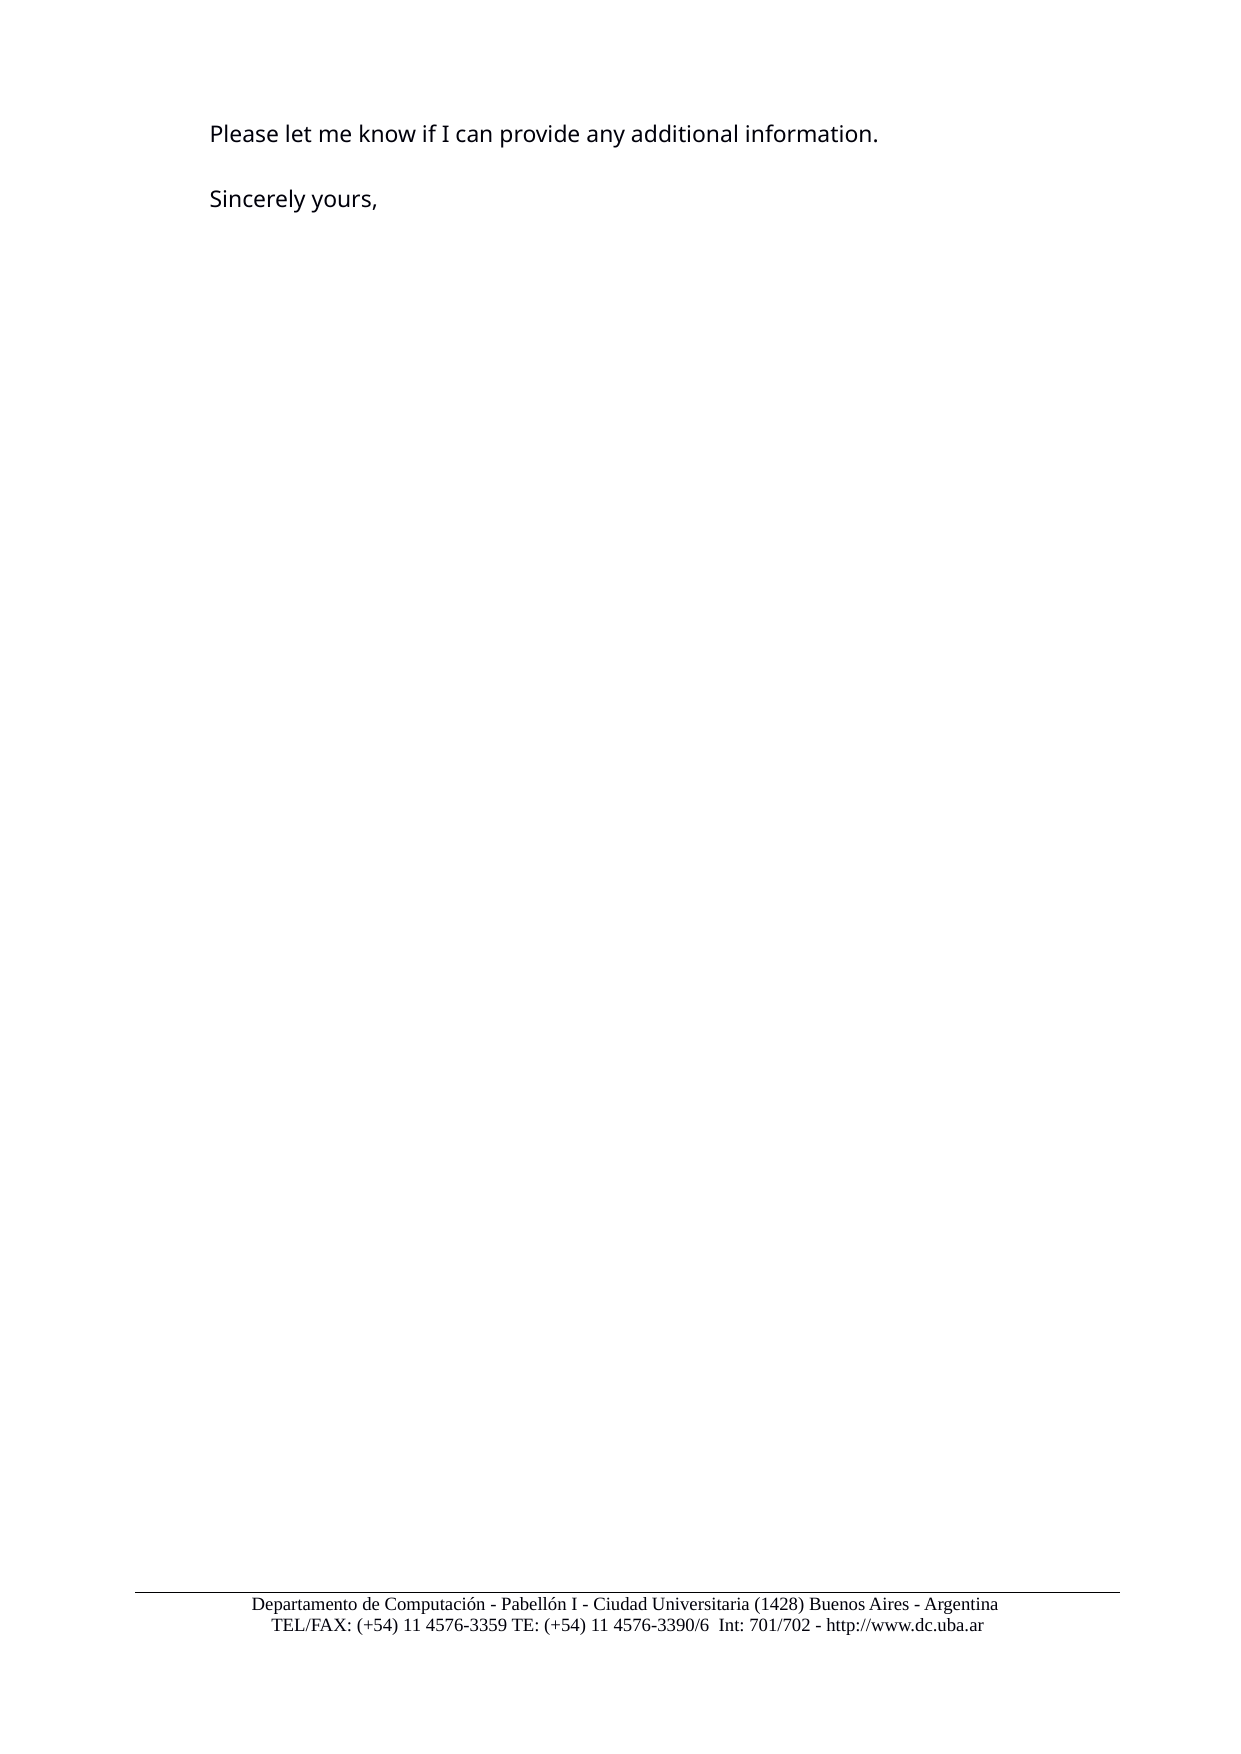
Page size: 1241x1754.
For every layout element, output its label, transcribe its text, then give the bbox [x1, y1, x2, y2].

text Sincerely yours, [135, 183, 1120, 214]
text Please let me know if I can provide any additional information. [135, 118, 1120, 149]
